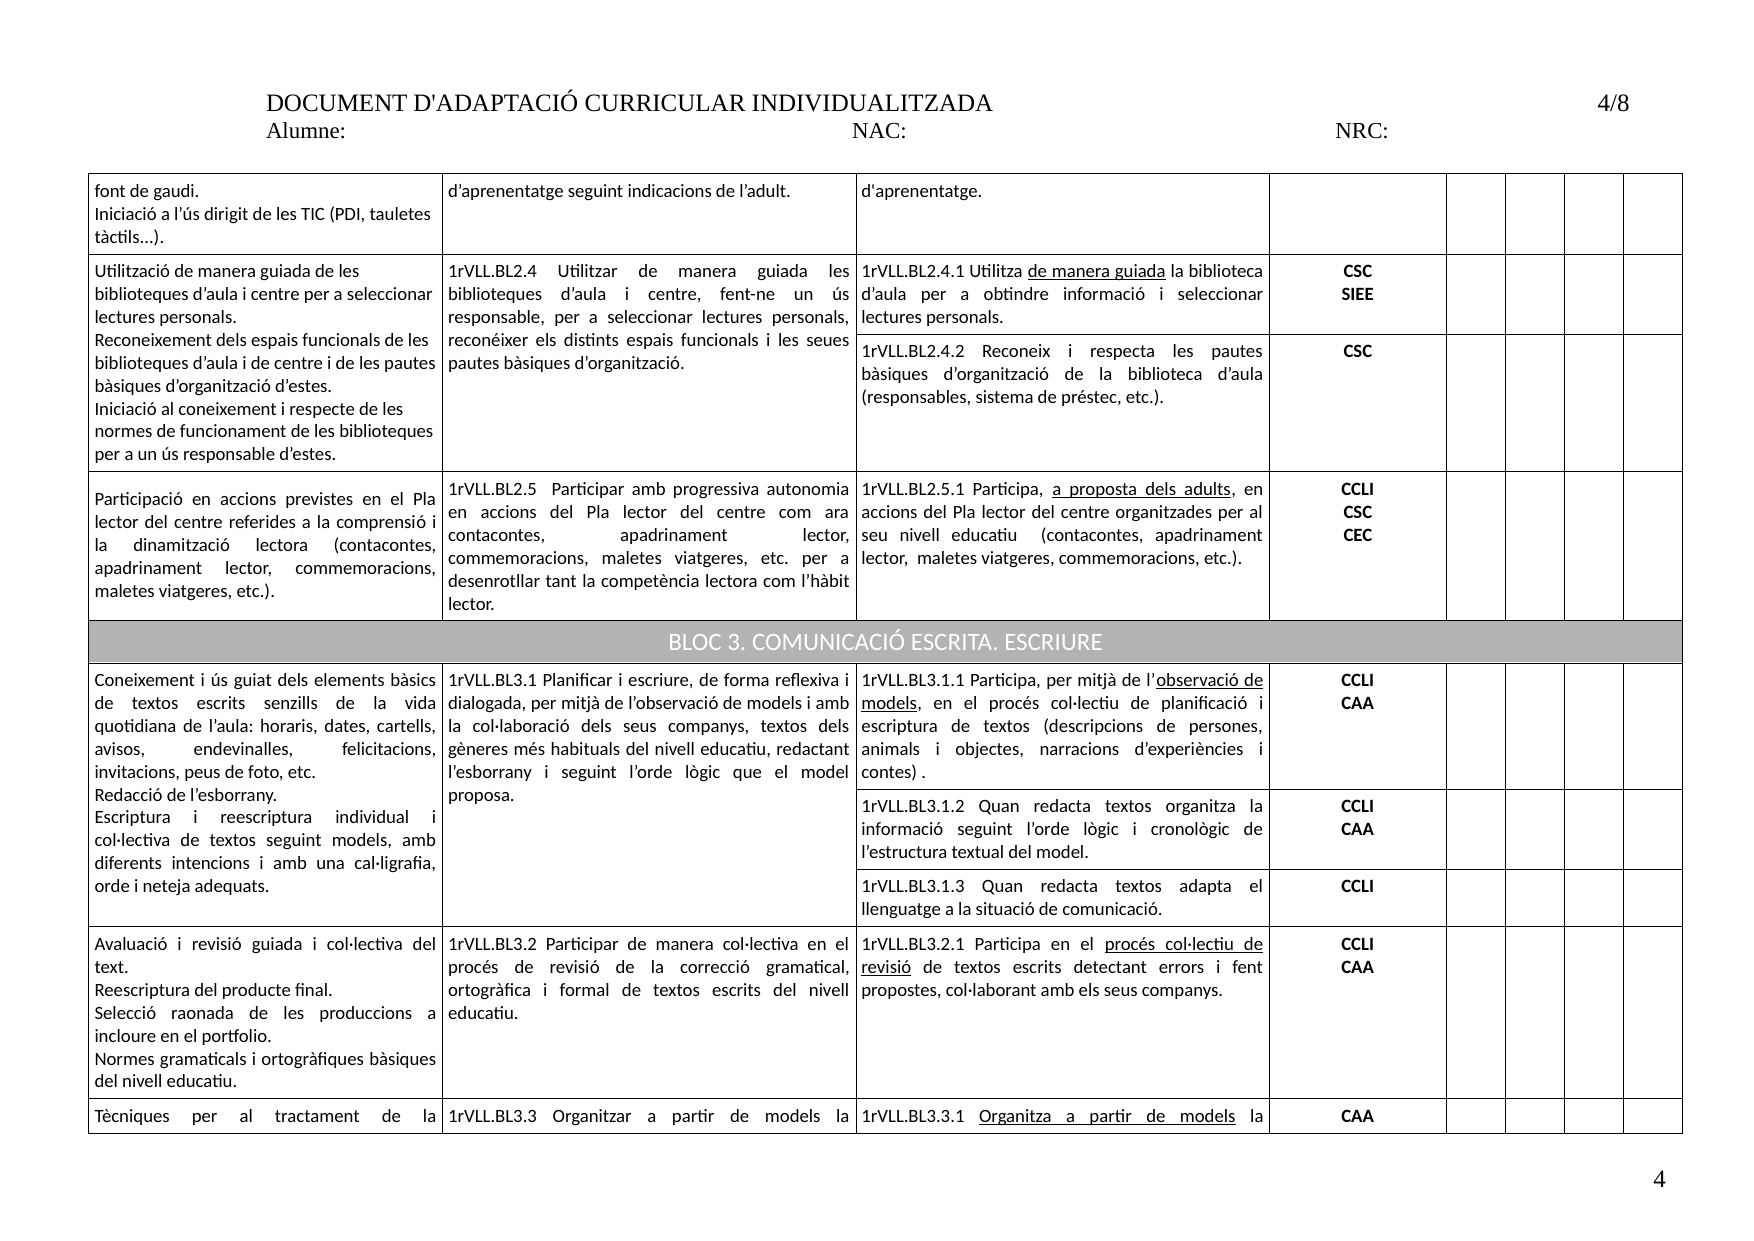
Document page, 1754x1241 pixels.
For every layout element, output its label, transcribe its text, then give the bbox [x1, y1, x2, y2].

table_cell [1565, 664, 1623, 788]
table_cell 1rVLL.BL3.1 Planificar i escriure, de forma reflexiva i dialogada, per mitjà de l’observació de models i amb la col·laboració dels seus companys, textos dels gèneres més habituals del nivell educatiu, redactant l’esborrany i seguint l’orde lògic que el model proposa. [443, 664, 856, 926]
table_cell CSC [1270, 335, 1446, 471]
table_cell [1565, 927, 1623, 1098]
table_cell 1rVLL.BL2.4 Utilitzar de manera guiada les biblioteques d’aula i centre, fent-ne un ús responsable, per a seleccionar lectures personals, reconéixer els distints espais funcionals i les seues pautes bàsiques d’organització. [443, 255, 856, 471]
table_cell 1rVLL.BL2.5.1 Participa, a proposta dels adults, en accions del Pla lector del centre organitzades per al seu nivell educatiu (contacontes, apadrinament lector, maletes viatgeres, commemoracions, etc.). [857, 472, 1269, 620]
table_cell [1624, 664, 1682, 788]
table_cell [1624, 870, 1682, 926]
table_cell CCLI [1270, 870, 1446, 926]
table_cell [1506, 790, 1564, 869]
table_cell CAA [1270, 1099, 1446, 1133]
table_cell 1rVLL.BL3.3.1 Organitza a partir de models la [857, 1099, 1269, 1133]
table_cell [1565, 1099, 1623, 1133]
table_cell [1624, 790, 1682, 869]
table_cell CCLI CAA [1270, 927, 1446, 1098]
table_cell CCLI CAA [1270, 790, 1446, 869]
table_cell [1270, 174, 1446, 253]
table_cell [1565, 174, 1623, 253]
table_cell [1506, 664, 1564, 788]
table_cell CCLI CAA [1270, 664, 1446, 788]
table_cell d'aprenentatge. [857, 174, 1269, 253]
table_cell Tècniques per al tractament de la [89, 1099, 442, 1133]
table_cell 1rVLL.BL3.1.1 Participa, per mitjà de l’observació de models, en el procés col·lectiu de planificació i escriptura de textos (descripcions de persones, animals i objectes, narracions d’experiències i contes) . [857, 664, 1269, 788]
table_cell 1rVLL.BL2.4.2 Reconeix i respecta les pautes bàsiques d’organització de la biblioteca d’aula (responsables, sistema de préstec, etc.). [857, 335, 1269, 471]
table_cell Utilització de manera guiada de les biblioteques d’aula i centre per a seleccionar lectures personals. Reconeixement dels espais funcionals de les biblioteques d’aula i de centre i de les pautes bàsiques d’organització d’estes. Iniciació al coneixement i respecte de les normes de funcionament de les biblioteques per a un ús responsable d’estes. [89, 255, 442, 471]
table_cell [1624, 1099, 1682, 1133]
table_cell d’aprenentatge seguint indicacions de l’adult. [443, 174, 856, 253]
table_cell 1rVLL.BL2.5 Participar amb progressiva autonomia en accions del Pla lector del centre com ara contacontes, apadrinament lector, commemoracions, maletes viatgeres, etc. per a desenrotllar tant la competència lectora com l’hàbit lector. [443, 472, 856, 620]
table_cell [1624, 472, 1682, 620]
table_cell CCLI CSC CEC [1270, 472, 1446, 620]
table_cell Avaluació i revisió guiada i col·lectiva del text. Reescriptura del producte final. Selecció raonada de les produccions a incloure en el portfolio. Normes gramaticals i ortogràfiques bàsiques del nivell educatiu. [89, 927, 442, 1098]
table_cell [1565, 790, 1623, 869]
table_cell [1506, 472, 1564, 620]
table_cell 1rVLL.BL3.1.2 Quan redacta textos organitza la informació seguint l’orde lògic i cronològic de l’estructura textual del model. [857, 790, 1269, 869]
table_cell 1rVLL.BL3.1.3 Quan redacta textos adapta el llenguatge a la situació de comunicació. [857, 870, 1269, 926]
table_cell [1447, 472, 1505, 620]
table_cell [1447, 1099, 1505, 1133]
table_cell [1624, 174, 1682, 253]
table_cell 1rVLL.BL3.2.1 Participa en el procés col·lectiu de revisió de textos escrits detectant errors i fent propostes, col·laborant amb els seus companys. [857, 927, 1269, 1098]
table_cell [1447, 664, 1505, 788]
table_cell 1rVLL.BL3.2 Participar de manera col·lectiva en el procés de revisió de la correcció gramatical, ortogràfica i formal de textos escrits del nivell educatiu. [443, 927, 856, 1098]
table_cell [1447, 335, 1505, 471]
table_cell font de gaudi. Iniciació a l’ús dirigit de les TIC (PDI, tauletes tàctils...). [89, 174, 442, 253]
table_cell [1447, 174, 1505, 253]
table_cell [1624, 335, 1682, 471]
table_cell 1rVLL.BL2.4.1 Utilitza de manera guiada la biblioteca d’aula per a obtindre informació i seleccionar lectures personals. [857, 255, 1269, 334]
table_cell BLOC 3. COMUNICACIÓ ESCRITA. ESCRIURE [89, 621, 1682, 662]
table_cell [1447, 927, 1505, 1098]
table_cell Coneixement i ús guiat dels elements bàsics de textos escrits senzills de la vida quotidiana de l’aula: horaris, dates, cartells, avisos, endevinalles, felicitacions, invitacions, peus de foto, etc. Redacció de l’esborrany. Escriptura i reescriptura individual i col·lectiva de textos seguint models, amb diferents intencions i amb una cal·ligrafia, orde i neteja adequats. [89, 664, 442, 926]
table_cell [1565, 335, 1623, 471]
table_cell [1506, 870, 1564, 926]
table_cell [1565, 472, 1623, 620]
table_cell [1506, 335, 1564, 471]
table_cell [1447, 870, 1505, 926]
table_cell [1447, 790, 1505, 869]
table_cell [1624, 927, 1682, 1098]
table_cell [1447, 255, 1505, 334]
table_cell [1565, 870, 1623, 926]
table_cell CSC SIEE [1270, 255, 1446, 334]
table_cell 1rVLL.BL3.3 Organitzar a partir de models la [443, 1099, 856, 1133]
table_cell [1624, 255, 1682, 334]
table_cell Participació en accions previstes en el Pla lector del centre referides a la comprensió i la dinamització lectora (contacontes, apadrinament lector, commemoracions, maletes viatgeres, etc.). [89, 472, 442, 620]
table_cell [1506, 1099, 1564, 1133]
table_cell [1565, 255, 1623, 334]
table_cell [1506, 255, 1564, 334]
table_cell [1506, 927, 1564, 1098]
table_cell [1506, 174, 1564, 253]
